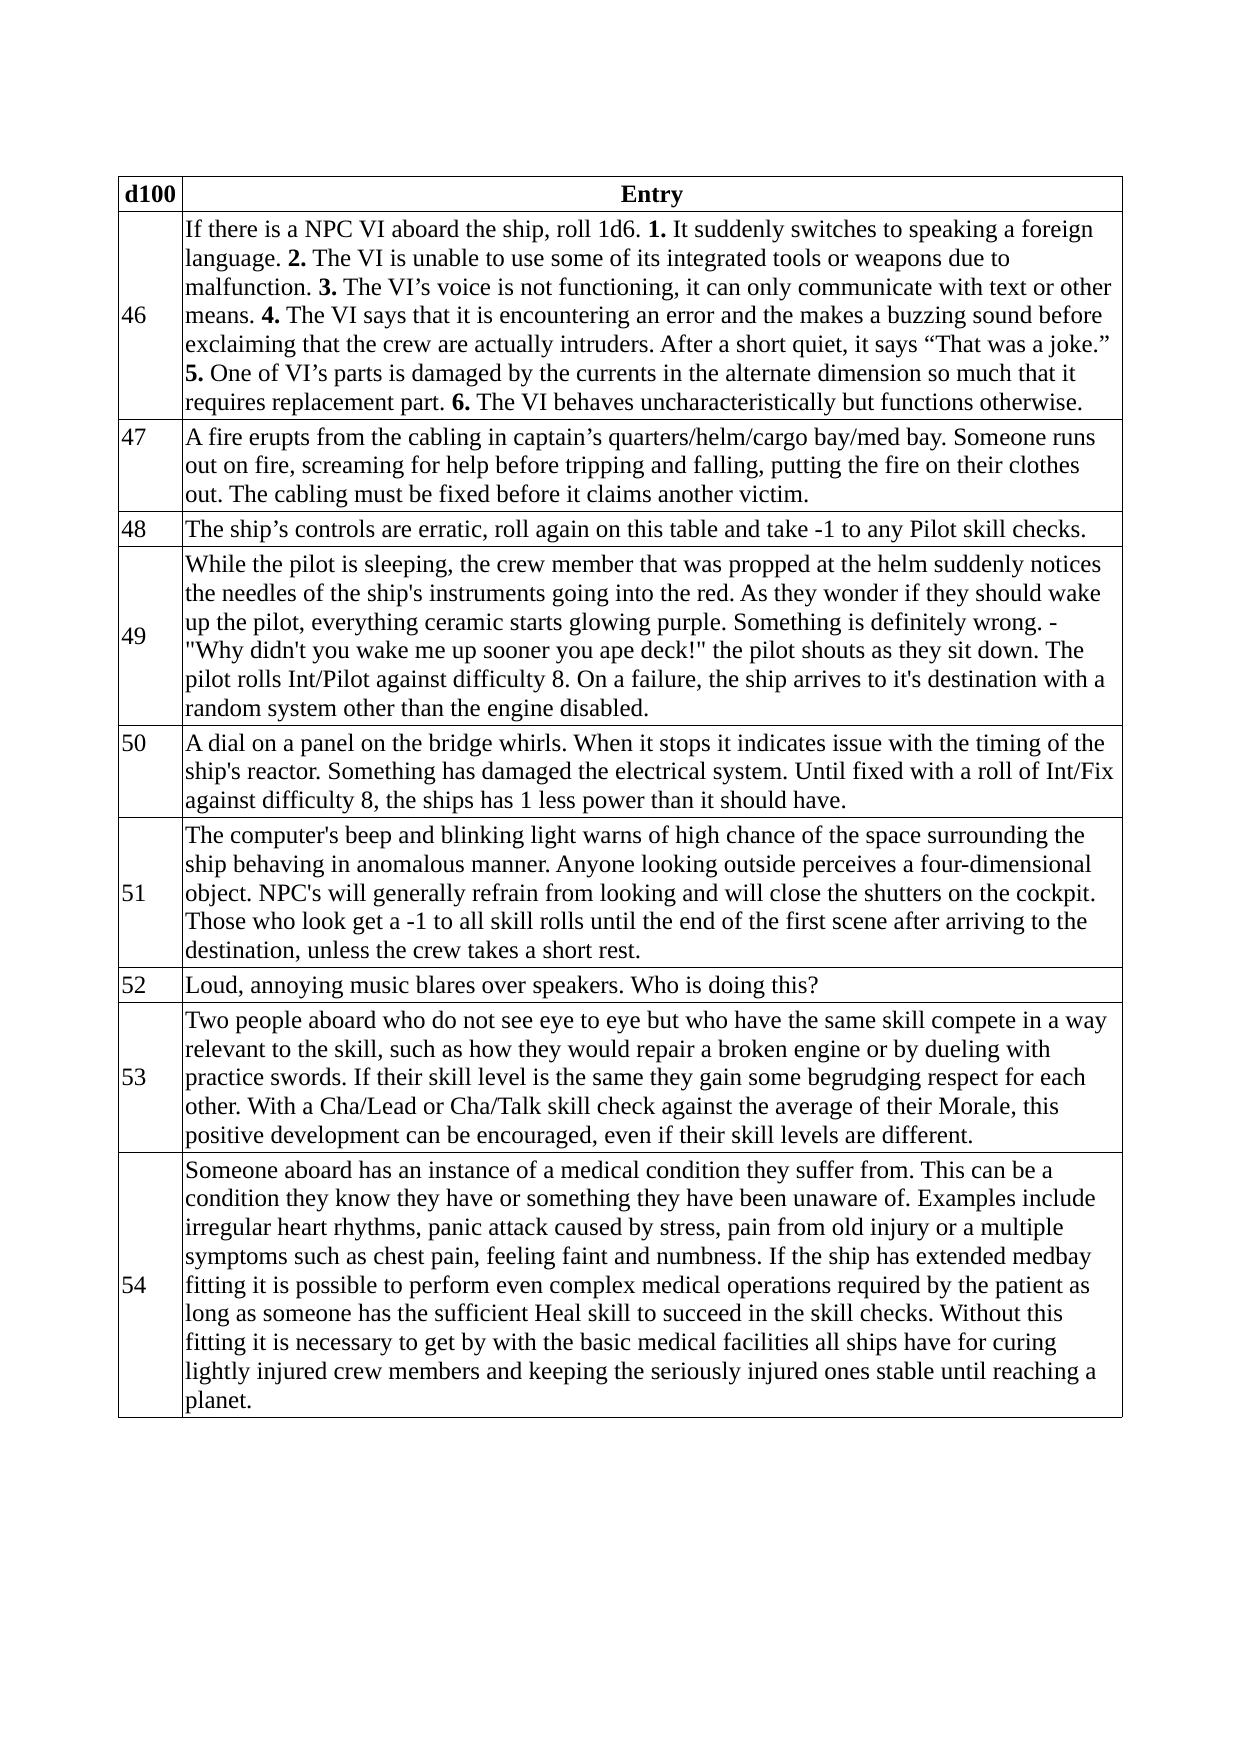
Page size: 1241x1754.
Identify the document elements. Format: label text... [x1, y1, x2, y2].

table_cell A fire erupts from the cabling in captain’s quarters/helm/cargo bay/med bay. Someone runs out on fire, screaming for help before tripping and falling, putting the fire on their clothes out. The cabling must be fixed before it claims another victim. [183, 420, 1122, 511]
table_cell Loud, annoying music blares over speakers. Who is doing this? [183, 968, 1122, 1002]
table_cell 51 [119, 818, 182, 967]
table_cell If there is a NPC VI aboard the ship, roll 1d6. 1. It suddenly switches to speaking a foreign language. 2. The VI is unable to use some of its integrated tools or weapons due to malfunction. 3. The VI’s voice is not functioning, it can only communicate with text or other means. 4. The VI says that it is encountering an error and the makes a buzzing sound before exclaiming that the crew are actually intruders. After a short quiet, it says “That was a joke.” 5. One of VI’s parts is damaged by the currents in the alternate dimension so much that it requires replacement part. 6. The VI behaves uncharacteristically but functions otherwise. [183, 212, 1122, 419]
table_cell 53 [119, 1003, 182, 1152]
table_cell A dial on a panel on the bridge whirls. When it stops it indicates issue with the timing of the ship's reactor. Something has damaged the electrical system. Until fixed with a roll of Int/Fix against difficulty 8, the ships has 1 less power than it should have. [183, 726, 1122, 817]
table_cell 54 [119, 1153, 182, 1417]
table_cell 48 [119, 512, 182, 546]
table_header d100 [119, 177, 182, 211]
table_cell While the pilot is sleeping, the crew member that was propped at the helm suddenly notices the needles of the ship's instruments going into the red. As they wonder if they should wake up the pilot, everything ceramic starts glowing purple. Something is definitely wrong. - "Why didn't you wake me up sooner you ape deck!" the pilot shouts as they sit down. The pilot rolls Int/Pilot against difficulty 8. On a failure, the ship arrives to it's destination with a random system other than the engine disabled. [183, 547, 1122, 724]
table_cell Two people aboard who do not see eye to eye but who have the same skill compete in a way relevant to the skill, such as how they would repair a broken engine or by dueling with practice swords. If their skill level is the same they gain some begrudging respect for each other. With a Cha/Lead or Cha/Talk skill check against the average of their Morale, this positive development can be encouraged, even if their skill levels are different. [183, 1003, 1122, 1152]
table_cell 49 [119, 547, 182, 724]
table_cell The ship’s controls are erratic, roll again on this table and take -1 to any Pilot skill checks. [183, 512, 1122, 546]
table_cell The computer's beep and blinking light warns of high chance of the space surrounding the ship behaving in anomalous manner. Anyone looking outside perceives a four-dimensional object. NPC's will generally refrain from looking and will close the shutters on the cockpit. Those who look get a -1 to all skill rolls until the end of the first scene after arriving to the destination, unless the crew takes a short rest. [183, 818, 1122, 967]
table_cell Someone aboard has an instance of a medical condition they suffer from. This can be a condition they know they have or something they have been unaware of. Examples include irregular heart rhythms, panic attack caused by stress, pain from old injury or a multiple symptoms such as chest pain, feeling faint and numbness. If the ship has extended medbay fitting it is possible to perform even complex medical operations required by the patient as long as someone has the sufficient Heal skill to succeed in the skill checks. Without this fitting it is necessary to get by with the basic medical facilities all ships have for curing lightly injured crew members and keeping the seriously injured ones stable until reaching a planet. [183, 1153, 1122, 1417]
table_cell 46 [119, 212, 182, 419]
table_cell 47 [119, 420, 182, 511]
table_cell 52 [119, 968, 182, 1002]
table_cell 50 [119, 726, 182, 817]
table_header Entry [183, 177, 1122, 211]
